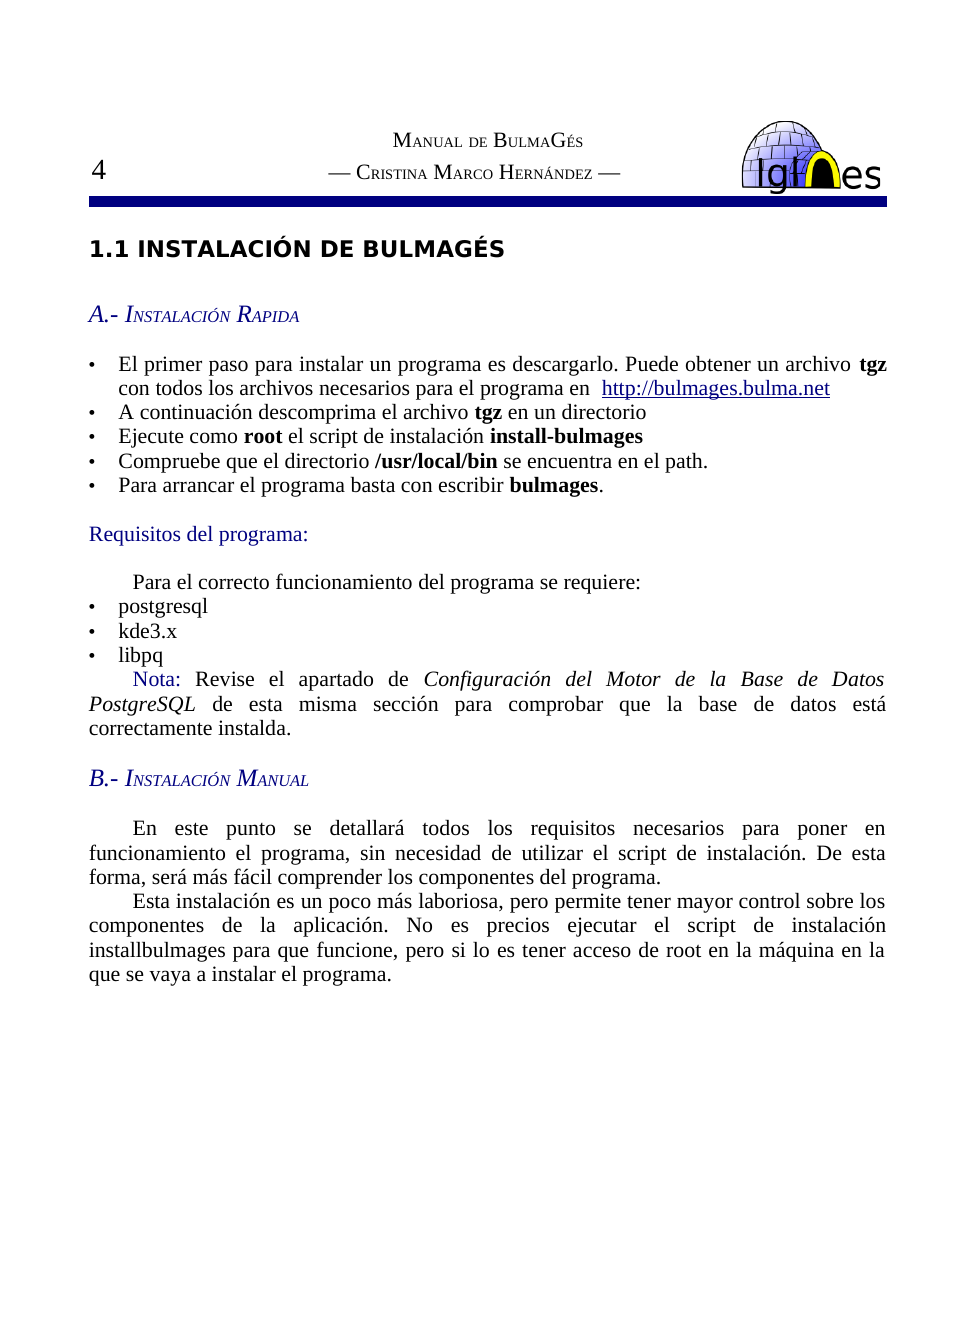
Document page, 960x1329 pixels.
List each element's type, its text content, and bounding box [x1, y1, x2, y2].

list libpq [88, 643, 887, 667]
text Esta instalación es un poco más laboriosa, pero permite tener mayor control sobre los componentes de la aplicación. No es precios ejecutar el script de instalación installbulmages para que funcione, pero si lo es tener acceso de root en la máquina en la que se vaya a instalar el programa. [88, 889, 887, 986]
text Requisitos del programa: [88, 522, 887, 546]
picture [741, 121, 881, 194]
text A.- Instalación Rapida [88, 300, 887, 327]
list Compruebe que el directorio /usr/local/bin se encuentra en el path. [88, 449, 887, 473]
list A continuación descomprima el archivo tgz en un directorio [88, 400, 887, 424]
list postgresql [88, 594, 887, 619]
list kde3.x [88, 619, 887, 643]
list Ejecute como root el script de instalación install-bulmages [88, 424, 887, 449]
text Nota: Revise el apartado de Configuración del Motor de la Base de Datos PostgreSQL de esta misma sección para comprobar que la base de datos está correctamente instalda. [88, 667, 887, 740]
list Para arrancar el programa basta con escribir bulmages. [88, 473, 887, 497]
text B.- Instalación Manual [88, 764, 887, 792]
text Para el correcto funcionamiento del programa se requiere: [88, 570, 887, 594]
list El primer paso para instalar un programa es descargarlo. Puede obtener un archivo tgz con todos los archivos necesarios para el programa en http://bulmages.bulma.net [88, 352, 887, 400]
text En este punto se detallará todos los requisitos necesarios para poner en funcionamiento el programa, sin necesidad de utilizar el script de instalación. De esta forma, será más fácil comprender los componentes del programa. [88, 816, 887, 889]
subtitle 1.1 INSTALACIÓN DE BULMAGÉS [88, 236, 887, 263]
